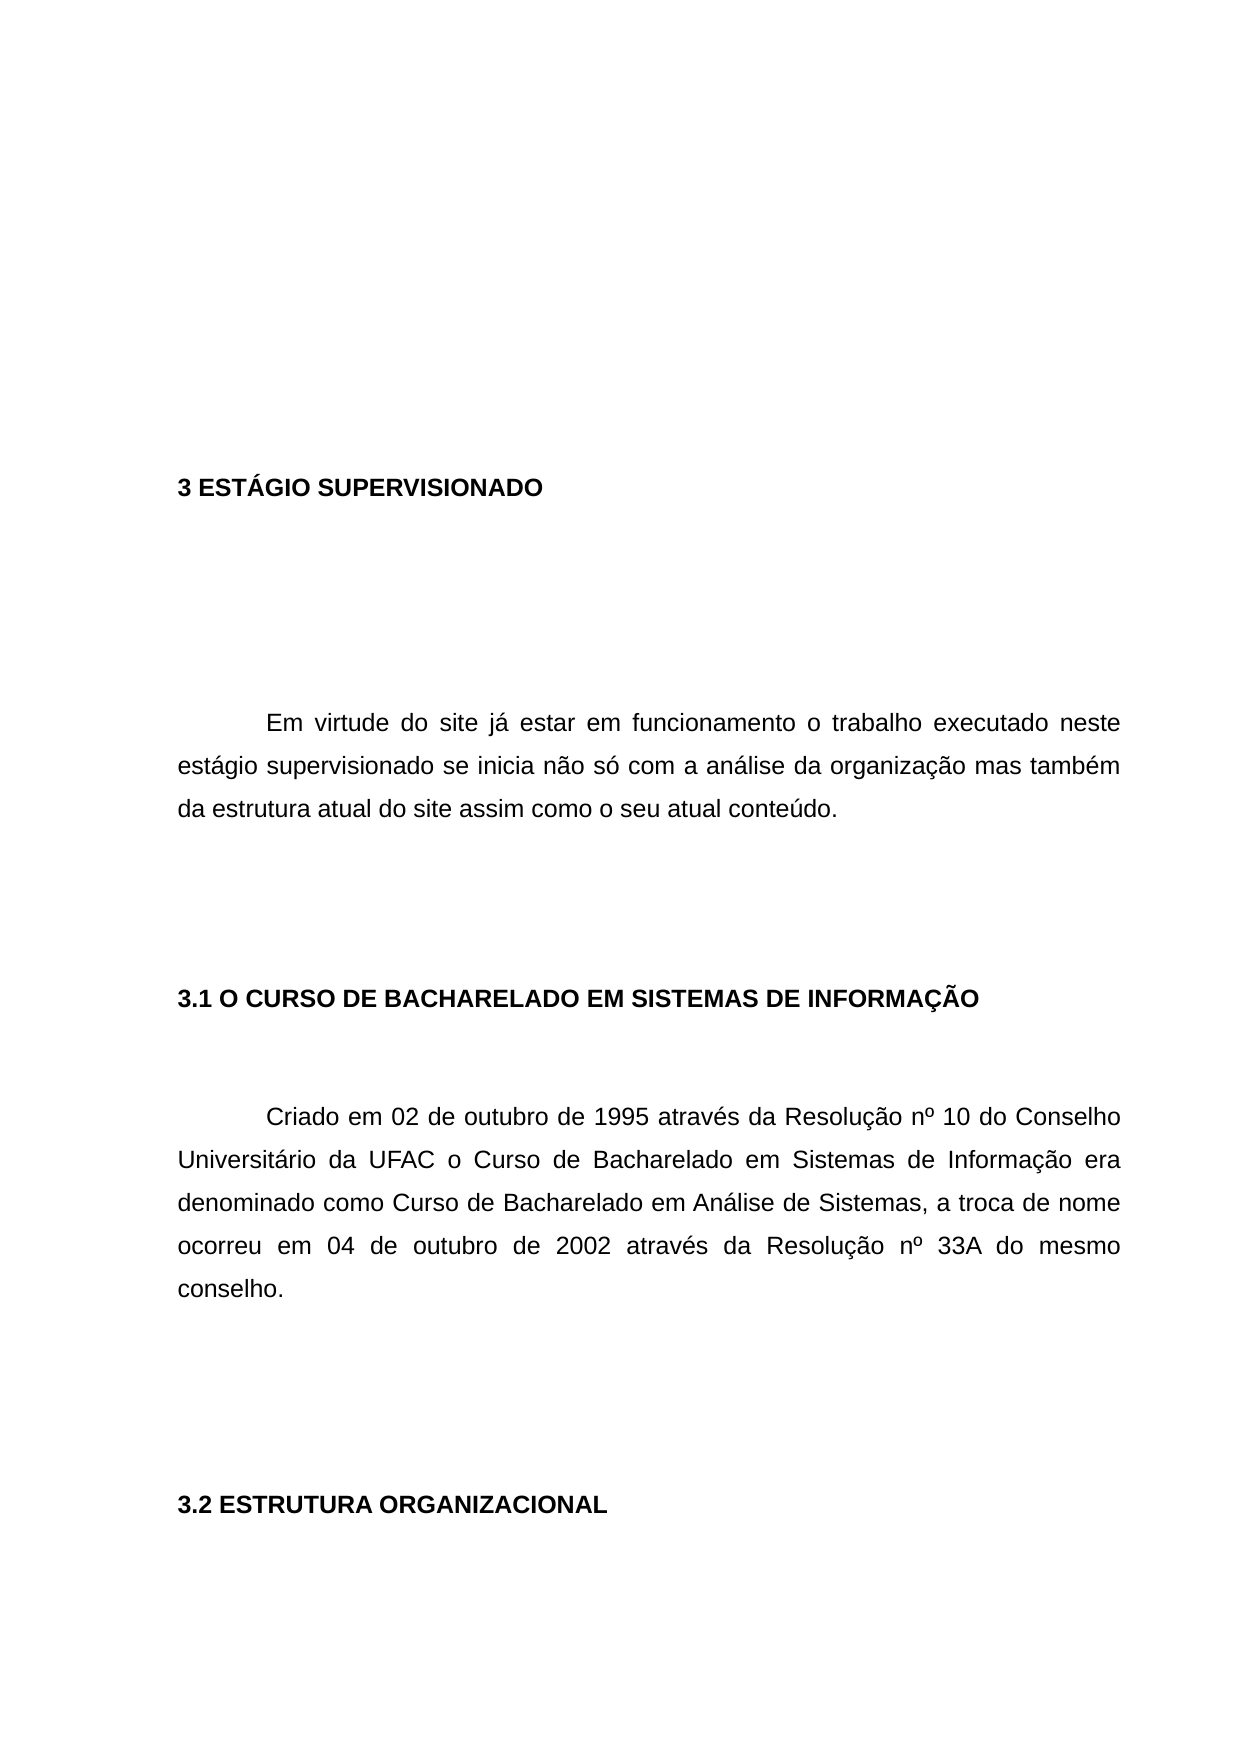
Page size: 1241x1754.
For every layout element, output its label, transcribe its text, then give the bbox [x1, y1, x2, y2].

text Em virtude do site já estar em funcionamento o trabalho executado neste estágio supervisionado se inicia não só com a análise da organização mas também da estrutura atual do site assim como o seu atual conteúdo. [177, 708, 1122, 823]
text 3.2 estrutura organizacional [177, 1490, 1122, 1519]
text 3 estágio supervisionado [177, 472, 1122, 501]
text Criado em 02 de outubro de 1995 através da Resolução nº 10 do Conselho Universitário da UFAC o Curso de Bacharelado em Sistemas de Informação era denominado como Curso de Bacharelado em Análise de Sistemas, a troca de nome ocorreu em 04 de outubro de 2002 através da Resolução nº 33A do mesmo conselho. [177, 1101, 1122, 1303]
text 3.1 O curso de bacharelado em Sistemas de informação [177, 984, 1122, 1013]
